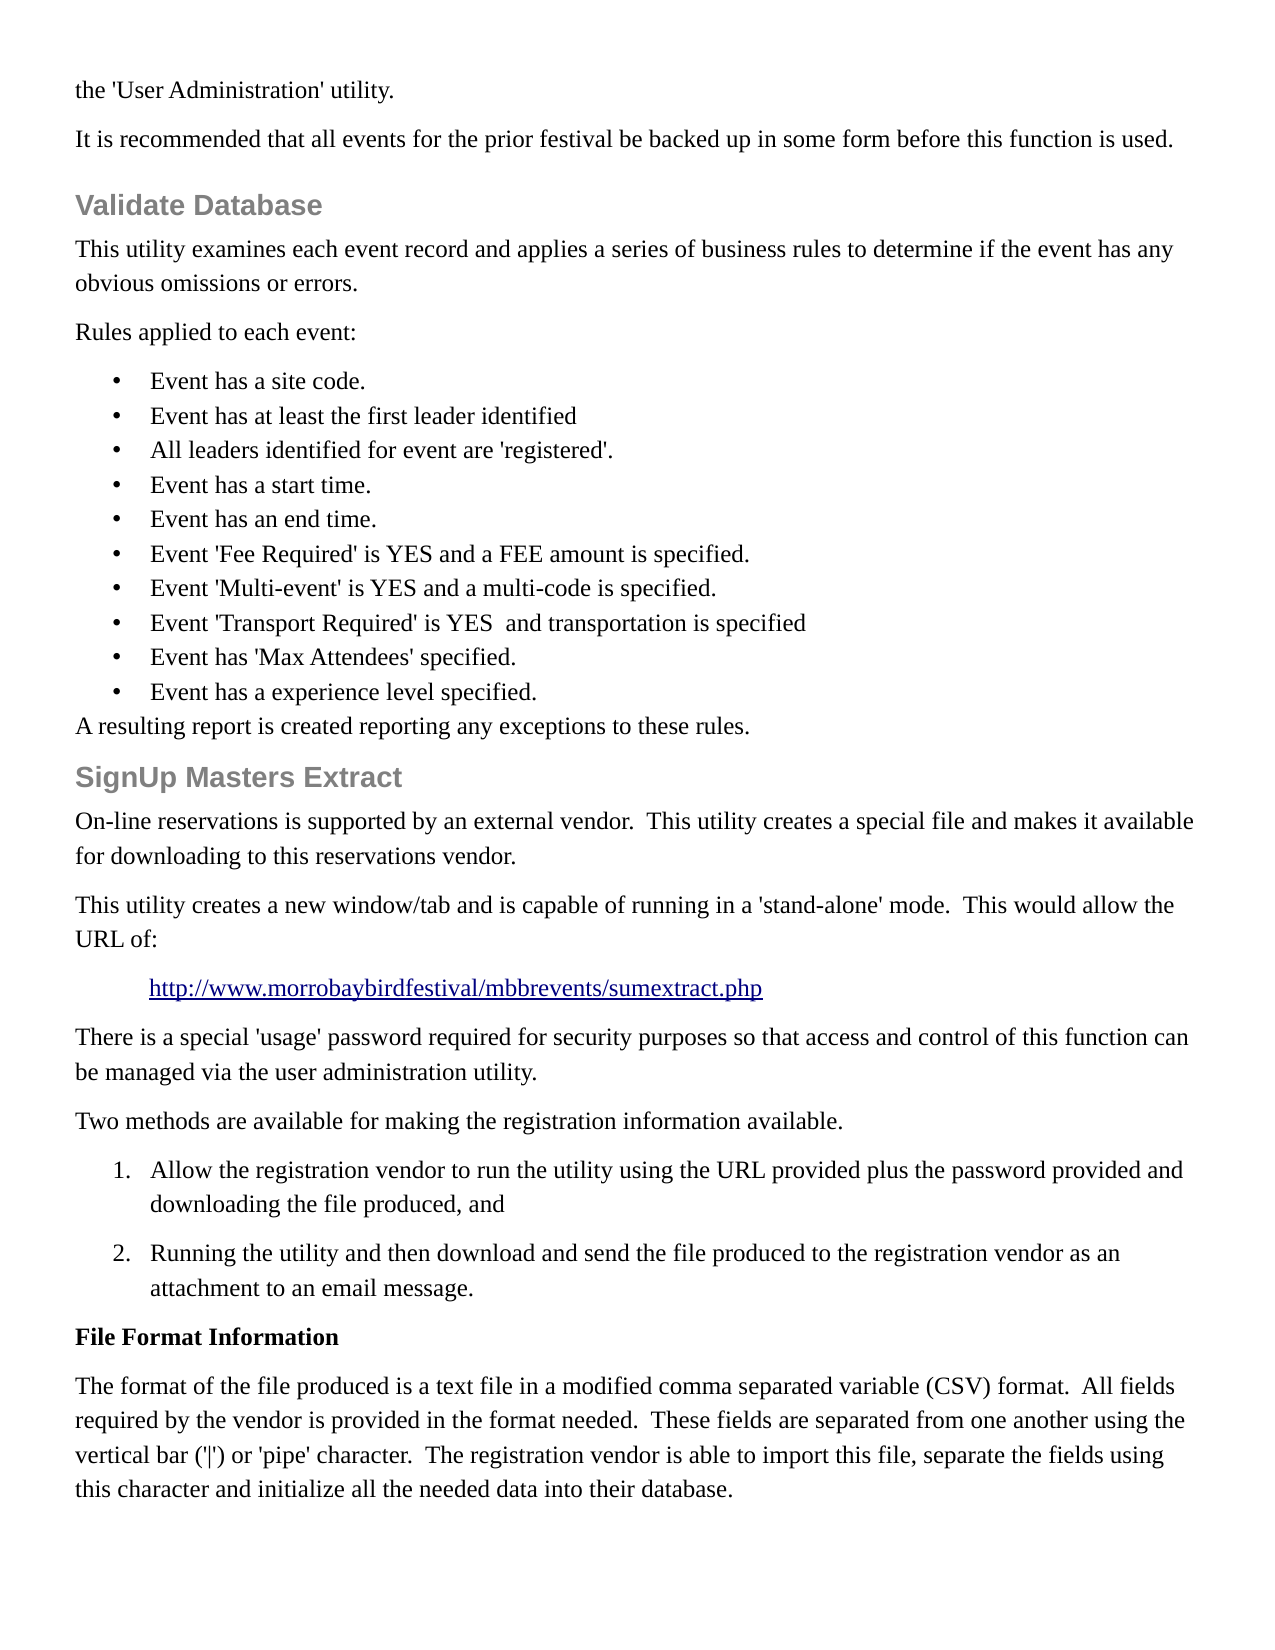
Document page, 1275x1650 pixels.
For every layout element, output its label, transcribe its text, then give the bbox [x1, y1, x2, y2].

list Event 'Fee Required' is YES and a FEE amount is specified. [112, 539, 1200, 567]
text http://www.morrobaybirdfestival/mbbrevents/sumextract.php [149, 973, 1200, 1002]
text the 'User Administration' utility. [75, 75, 1200, 104]
list All leaders identified for event are 'registered'. [112, 435, 1200, 464]
list Event has a start time. [112, 470, 1200, 498]
text The format of the file produced is a text file in a modified comma separated variable (CSV) format. All fields required by the vendor is provided in the format needed. These fields are separated from one another using the vertical bar ('|') or 'pipe' character. The registration vendor is able to import this file, separate the fields using this character and initialize all the needed data into their database. [75, 1371, 1200, 1503]
text A resulting report is created reporting any exceptions to these rules. [75, 711, 1200, 740]
list Running the utility and then download and send the file produced to the registration vendor as an attachment to an email message. [112, 1238, 1200, 1302]
list Event has at least the first leader identified [112, 401, 1200, 429]
list Event has a experience level specified. [112, 677, 1200, 705]
list Allow the registration vendor to run the utility using the URL provided plus the password provided and downloading the file produced, and [112, 1155, 1200, 1218]
text File Format Information [75, 1322, 1200, 1351]
text Two methods are available for making the registration information available. [75, 1106, 1200, 1135]
text There is a special 'usage' password required for security purposes so that access and control of this function can be managed via the user administration utility. [75, 1022, 1200, 1086]
list Event 'Transport Required' is YES and transportation is specified [112, 608, 1200, 636]
list Event has a site code. [112, 366, 1200, 395]
list Event 'Multi-event' is YES and a multi-code is specified. [112, 573, 1200, 602]
text On-line reservations is supported by an external vendor. This utility creates a special file and makes it available for downloading to this reservations vendor. [75, 806, 1200, 869]
text This utility creates a new window/tab and is capable of running in a 'stand-alone' mode. This would allow the URL of: [75, 890, 1200, 953]
text It is recommended that all events for the prior festival be backed up in some form before this function is used. [75, 124, 1200, 153]
subtitle SignUp Masters Extract [75, 760, 1200, 794]
list Event has 'Max Attendees' specified. [112, 642, 1200, 671]
list Event has an end time. [112, 504, 1200, 533]
subtitle Validate Database [75, 188, 1200, 221]
text Rules applied to each event: [75, 317, 1200, 346]
text This utility examines each event record and applies a series of business rules to determine if the event has any obvious omissions or errors. [75, 234, 1200, 297]
